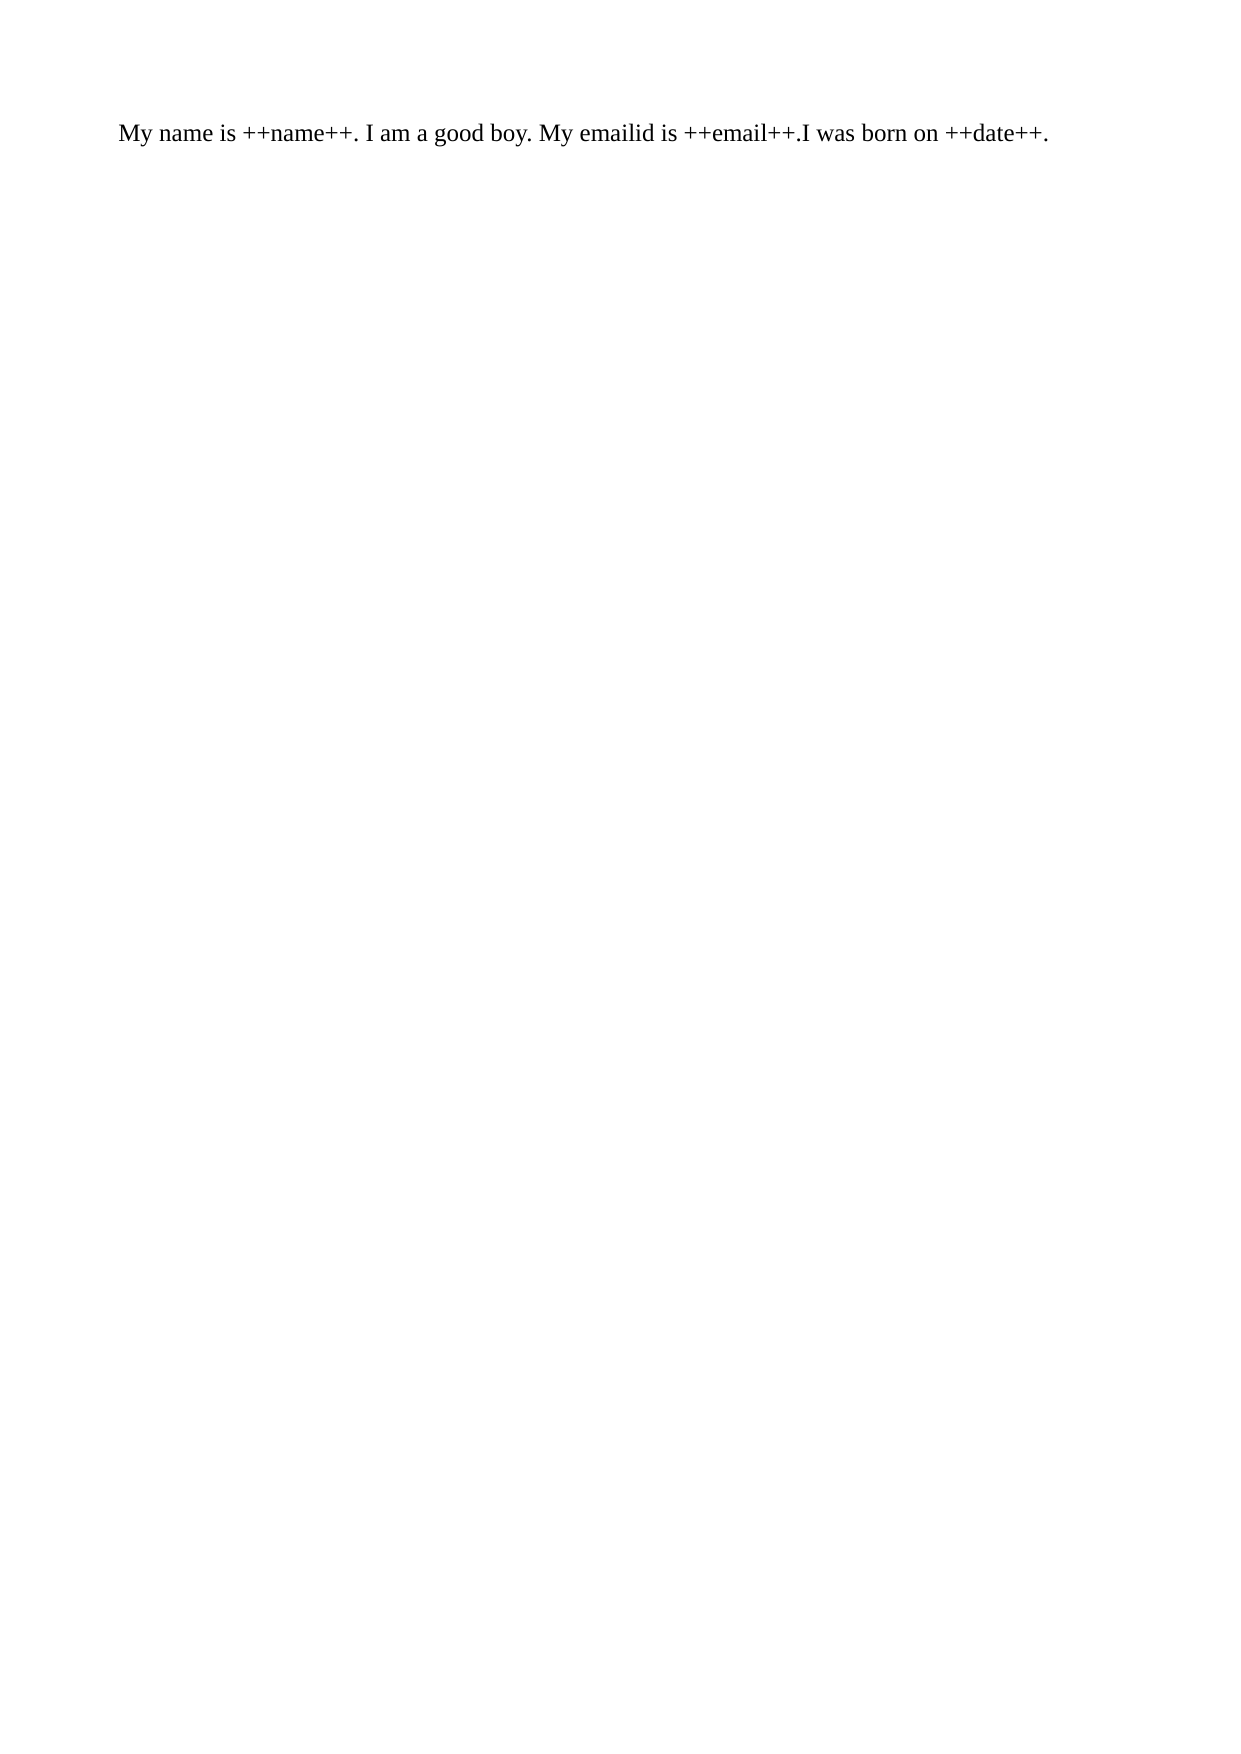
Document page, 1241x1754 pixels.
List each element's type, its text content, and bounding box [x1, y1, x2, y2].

text My name is ++name++. I am a good boy. My emailid is ++email++.I was born on ++date++. [118, 118, 1122, 147]
